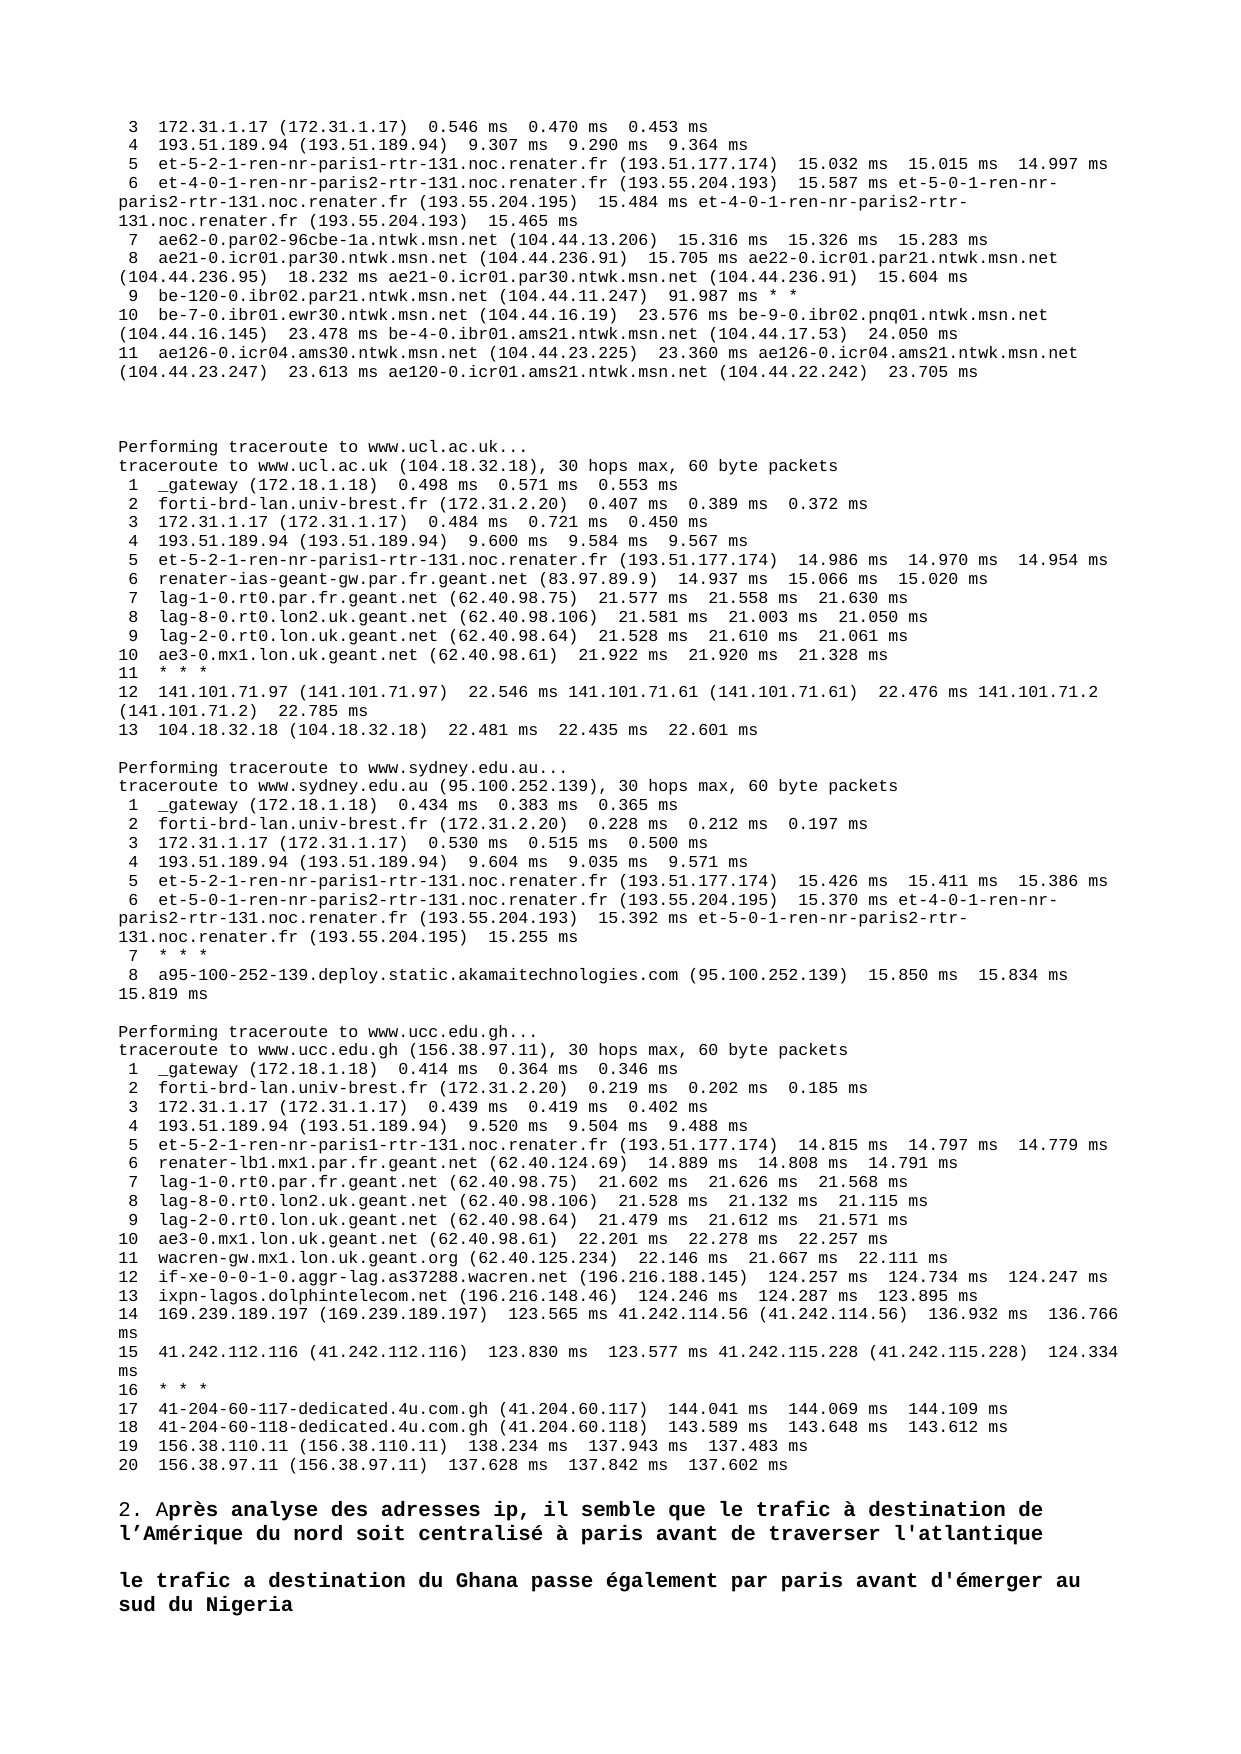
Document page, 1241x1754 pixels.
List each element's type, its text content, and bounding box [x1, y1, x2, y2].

text Performing traceroute to www.ucl.ac.uk... [118, 439, 1122, 457]
text 20 156.38.97.11 (156.38.97.11) 137.628 ms 137.842 ms 137.602 ms [118, 1457, 1122, 1476]
text 1 _gateway (172.18.1.18) 0.434 ms 0.383 ms 0.365 ms [118, 797, 1122, 816]
text 7 lag-1-0.rt0.par.fr.geant.net (62.40.98.75) 21.577 ms 21.558 ms 21.630 ms [118, 589, 1122, 608]
text 16 * * * [118, 1381, 1122, 1400]
text 18 41-204-60-118-dedicated.4u.com.gh (41.204.60.118) 143.589 ms 143.648 ms 143.612 ms [118, 1419, 1122, 1438]
text 1 _gateway (172.18.1.18) 0.498 ms 0.571 ms 0.553 ms [118, 476, 1122, 495]
text traceroute to www.ucl.ac.uk (104.18.32.18), 30 hops max, 60 byte packets [118, 457, 1122, 476]
text 11 wacren-gw.mx1.lon.uk.geant.org (62.40.125.234) 22.146 ms 21.667 ms 22.111 ms [118, 1249, 1122, 1268]
text 2 forti-brd-lan.univ-brest.fr (172.31.2.20) 0.407 ms 0.389 ms 0.372 ms [118, 495, 1122, 514]
text 9 lag-2-0.rt0.lon.uk.geant.net (62.40.98.64) 21.479 ms 21.612 ms 21.571 ms [118, 1212, 1122, 1231]
text 9 be-120-0.ibr02.par21.ntwk.msn.net (104.44.11.247) 91.987 ms * * [118, 288, 1122, 307]
text 6 renater-lb1.mx1.par.fr.geant.net (62.40.124.69) 14.889 ms 14.808 ms 14.791 ms [118, 1155, 1122, 1174]
text 6 et-4-0-1-ren-nr-paris2-rtr-131.noc.renater.fr (193.55.204.193) 15.587 ms et-5-0-1-ren-nr-paris2-rtr-131.noc.renater.fr (193.55.204.195) 15.484 ms et-4-0-1-ren-nr-paris2-rtr-131.noc.renater.fr (193.55.204.193) 15.465 ms [118, 175, 1122, 231]
text 4 193.51.189.94 (193.51.189.94) 9.520 ms 9.504 ms 9.488 ms [118, 1117, 1122, 1136]
text 1 _gateway (172.18.1.18) 0.414 ms 0.364 ms 0.346 ms [118, 1061, 1122, 1080]
text 5 et-5-2-1-ren-nr-paris1-rtr-131.noc.renater.fr (193.51.177.174) 14.986 ms 14.970 ms 14.954 ms [118, 552, 1122, 571]
text 17 41-204-60-117-dedicated.4u.com.gh (41.204.60.117) 144.041 ms 144.069 ms 144.109 ms [118, 1400, 1122, 1419]
text 12 if-xe-0-0-1-0.aggr-lag.as37288.wacren.net (196.216.188.145) 124.257 ms 124.734 ms 124.247 ms [118, 1268, 1122, 1287]
text 11 * * * [118, 665, 1122, 684]
text 2 forti-brd-lan.univ-brest.fr (172.31.2.20) 0.219 ms 0.202 ms 0.185 ms [118, 1080, 1122, 1098]
text 5 et-5-2-1-ren-nr-paris1-rtr-131.noc.renater.fr (193.51.177.174) 14.815 ms 14.797 ms 14.779 ms [118, 1136, 1122, 1155]
text 10 ae3-0.mx1.lon.uk.geant.net (62.40.98.61) 22.201 ms 22.278 ms 22.257 ms [118, 1231, 1122, 1249]
text 10 ae3-0.mx1.lon.uk.geant.net (62.40.98.61) 21.922 ms 21.920 ms 21.328 ms [118, 646, 1122, 665]
text 5 et-5-2-1-ren-nr-paris1-rtr-131.noc.renater.fr (193.51.177.174) 15.032 ms 15.015 ms 14.997 ms [118, 156, 1122, 175]
text 4 193.51.189.94 (193.51.189.94) 9.307 ms 9.290 ms 9.364 ms [118, 137, 1122, 156]
text 7 lag-1-0.rt0.par.fr.geant.net (62.40.98.75) 21.602 ms 21.626 ms 21.568 ms [118, 1174, 1122, 1193]
text 3 172.31.1.17 (172.31.1.17) 0.546 ms 0.470 ms 0.453 ms [118, 118, 1122, 137]
text 8 a95-100-252-139.deploy.static.akamaitechnologies.com (95.100.252.139) 15.850 ms 15.834 ms 15.819 ms [118, 967, 1122, 1004]
text 3 172.31.1.17 (172.31.1.17) 0.439 ms 0.419 ms 0.402 ms [118, 1098, 1122, 1117]
text traceroute to www.ucc.edu.gh (156.38.97.11), 30 hops max, 60 byte packets [118, 1042, 1122, 1061]
text 15 41.242.112.116 (41.242.112.116) 123.830 ms 123.577 ms 41.242.115.228 (41.242.115.228) 124.334 ms [118, 1344, 1122, 1381]
text le trafic a destination du Ghana passe également par paris avant d'émerger au sud du Nigeria [118, 1570, 1122, 1617]
text 6 renater-ias-geant-gw.par.fr.geant.net (83.97.89.9) 14.937 ms 15.066 ms 15.020 ms [118, 571, 1122, 589]
text 13 104.18.32.18 (104.18.32.18) 22.481 ms 22.435 ms 22.601 ms [118, 721, 1122, 740]
text 3 172.31.1.17 (172.31.1.17) 0.530 ms 0.515 ms 0.500 ms [118, 834, 1122, 853]
text 14 169.239.189.197 (169.239.189.197) 123.565 ms 41.242.114.56 (41.242.114.56) 136.932 ms 136.766 ms [118, 1306, 1122, 1344]
text Performing traceroute to www.ucc.edu.gh... [118, 1023, 1122, 1042]
text Performing traceroute to www.sydney.edu.au... [118, 759, 1122, 778]
text 10 be-7-0.ibr01.ewr30.ntwk.msn.net (104.44.16.19) 23.576 ms be-9-0.ibr02.pnq01.ntwk.msn.net (104.44.16.145) 23.478 ms be-4-0.ibr01.ams21.ntwk.msn.net (104.44.17.53) 24.050 ms [118, 307, 1122, 344]
text 8 lag-8-0.rt0.lon2.uk.geant.net (62.40.98.106) 21.528 ms 21.132 ms 21.115 ms [118, 1193, 1122, 1212]
text 8 lag-8-0.rt0.lon2.uk.geant.net (62.40.98.106) 21.581 ms 21.003 ms 21.050 ms [118, 608, 1122, 627]
text 4 193.51.189.94 (193.51.189.94) 9.600 ms 9.584 ms 9.567 ms [118, 533, 1122, 552]
text 2 forti-brd-lan.univ-brest.fr (172.31.2.20) 0.228 ms 0.212 ms 0.197 ms [118, 816, 1122, 834]
text 7 ae62-0.par02-96cbe-1a.ntwk.msn.net (104.44.13.206) 15.316 ms 15.326 ms 15.283 ms [118, 231, 1122, 250]
text 5 et-5-2-1-ren-nr-paris1-rtr-131.noc.renater.fr (193.51.177.174) 15.426 ms 15.411 ms 15.386 ms [118, 872, 1122, 891]
text 4 193.51.189.94 (193.51.189.94) 9.604 ms 9.035 ms 9.571 ms [118, 853, 1122, 872]
text 19 156.38.110.11 (156.38.110.11) 138.234 ms 137.943 ms 137.483 ms [118, 1438, 1122, 1457]
text 3 172.31.1.17 (172.31.1.17) 0.484 ms 0.721 ms 0.450 ms [118, 514, 1122, 533]
text 9 lag-2-0.rt0.lon.uk.geant.net (62.40.98.64) 21.528 ms 21.610 ms 21.061 ms [118, 627, 1122, 646]
text 2. Après analyse des adresses ip, il semble que le trafic à destination de l’Amérique du nord soit centralisé à paris avant de traverser l'atlantique [118, 1499, 1122, 1547]
text 8 ae21-0.icr01.par30.ntwk.msn.net (104.44.236.91) 15.705 ms ae22-0.icr01.par21.ntwk.msn.net (104.44.236.95) 18.232 ms ae21-0.icr01.par30.ntwk.msn.net (104.44.236.91) 15.604 ms [118, 250, 1122, 288]
text 11 ae126-0.icr04.ams30.ntwk.msn.net (104.44.23.225) 23.360 ms ae126-0.icr04.ams21.ntwk.msn.net (104.44.23.247) 23.613 ms ae120-0.icr01.ams21.ntwk.msn.net (104.44.22.242) 23.705 ms [118, 344, 1122, 382]
text 6 et-5-0-1-ren-nr-paris2-rtr-131.noc.renater.fr (193.55.204.195) 15.370 ms et-4-0-1-ren-nr-paris2-rtr-131.noc.renater.fr (193.55.204.193) 15.392 ms et-5-0-1-ren-nr-paris2-rtr-131.noc.renater.fr (193.55.204.195) 15.255 ms [118, 891, 1122, 948]
text traceroute to www.sydney.edu.au (95.100.252.139), 30 hops max, 60 byte packets [118, 778, 1122, 797]
text 12 141.101.71.97 (141.101.71.97) 22.546 ms 141.101.71.61 (141.101.71.61) 22.476 ms 141.101.71.2 (141.101.71.2) 22.785 ms [118, 684, 1122, 721]
text 7 * * * [118, 948, 1122, 967]
text 13 ixpn-lagos.dolphintelecom.net (196.216.148.46) 124.246 ms 124.287 ms 123.895 ms [118, 1287, 1122, 1306]
